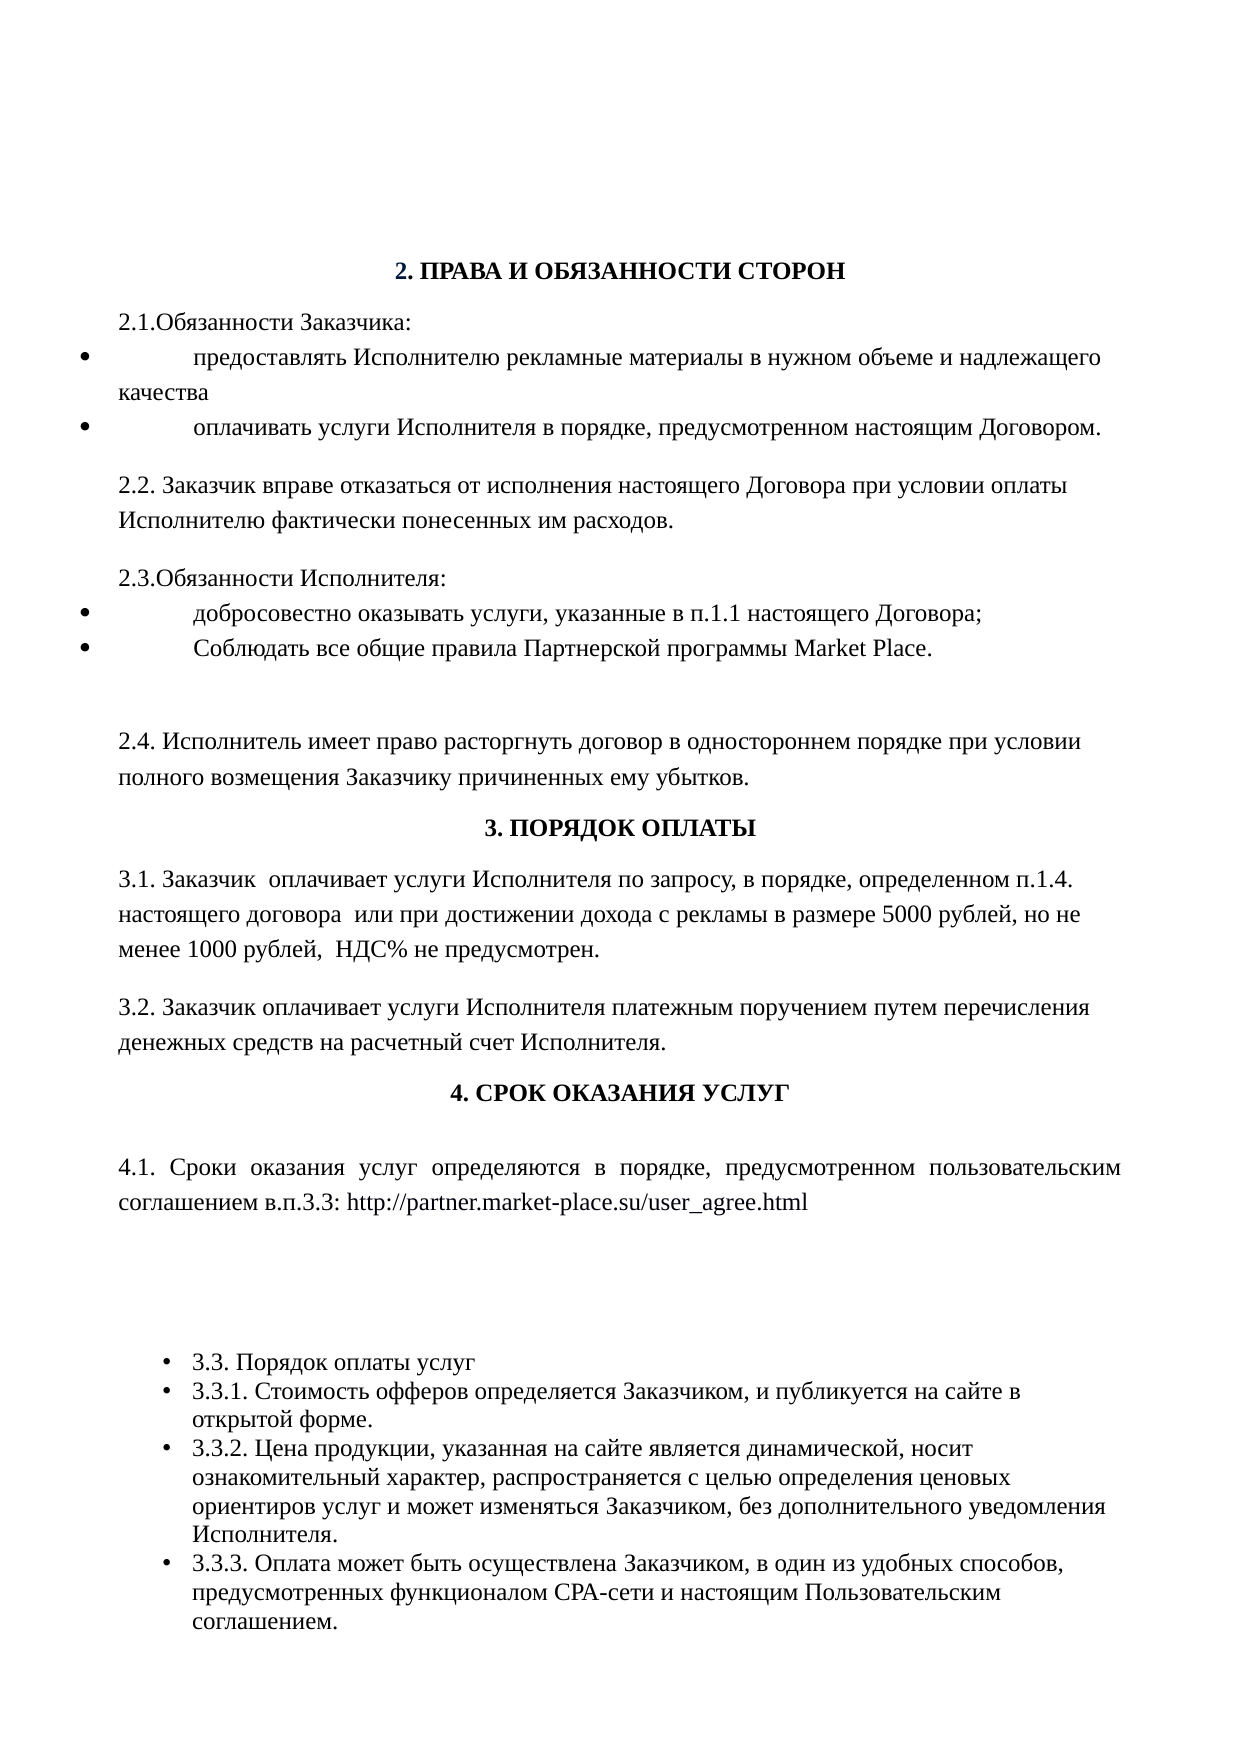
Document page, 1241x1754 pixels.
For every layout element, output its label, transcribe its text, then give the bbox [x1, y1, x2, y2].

list предоставлять Исполнителю рекламные материалы в нужном объеме и надлежащего качества [81, 336, 1122, 406]
list 3.3.2. Цена продукции, указанная на сайте является динамической, носит ознакомительный характер, распространяется с целью определения ценовых ориентиров услуг и может изменяться Заказчиком, без дополнительного уведомления Исполнителя. [162, 1433, 1122, 1548]
list оплачивать услуги Исполнителя в порядке, предусмотренном настоящим Договором. [81, 406, 1122, 441]
text 2.1.Обязанности Заказчика: [118, 300, 1122, 336]
text 2.4. Исполнитель имеет право расторгнуть договор в одностороннем порядке при условии полного возмещения Заказчику причиненных ему убытков. [118, 720, 1122, 790]
list 3.3.3. Оплата может быть осуществлена Заказчиком, в один из удобных способов, предусмотренных функционалом СРА-сети и настоящим Пользовательским соглашением. [162, 1548, 1122, 1634]
text 3.1. Заказчик оплачивает услуги Исполнителя по запросу, в порядке, определенном п.1.4. настоящего договора или при достижении дохода с рекламы в размере 5000 рублей, но не менее 1000 рублей, НДС% не предусмотрен. [118, 857, 1122, 963]
subtitle 4. СРОК ОКАЗАНИЯ УСЛУГ [118, 1078, 1122, 1107]
text 2.3.Обязанности Исполнителя: [118, 557, 1122, 592]
subtitle 2. ПРАВА И ОБЯЗАННОСТИ СТОРОН [118, 256, 1122, 285]
list Соблюдать все общие правила Партнерской программы Market Place. [81, 627, 1122, 662]
list 3.3.1. Стоимость офферов определяется Заказчиком, и публикуется на сайте в открытой форме. [162, 1376, 1122, 1433]
text 2.2. Заказчик вправе отказаться от исполнения настоящего Договора при условии оплаты Исполнителю фактически понесенных им расходов. [118, 464, 1122, 534]
list 3.3. Порядок оплаты услуг [162, 1347, 1122, 1376]
subtitle 3. ПОРЯДОК ОПЛАТЫ [118, 813, 1122, 842]
text 3.2. Заказчик оплачивает услуги Исполнителя платежным поручением путем перечисления денежных средств на расчетный счет Исполнителя. [118, 985, 1122, 1056]
text 4.1. Сроки оказания услуг определяются в порядке, предусмотренном пользовательским соглашением в.п.3.3: http://partner.market-place.su/user_agree.html [118, 1145, 1122, 1216]
list добросовестно оказывать услуги, указанные в п.1.1 настоящего Договора; [81, 592, 1122, 627]
